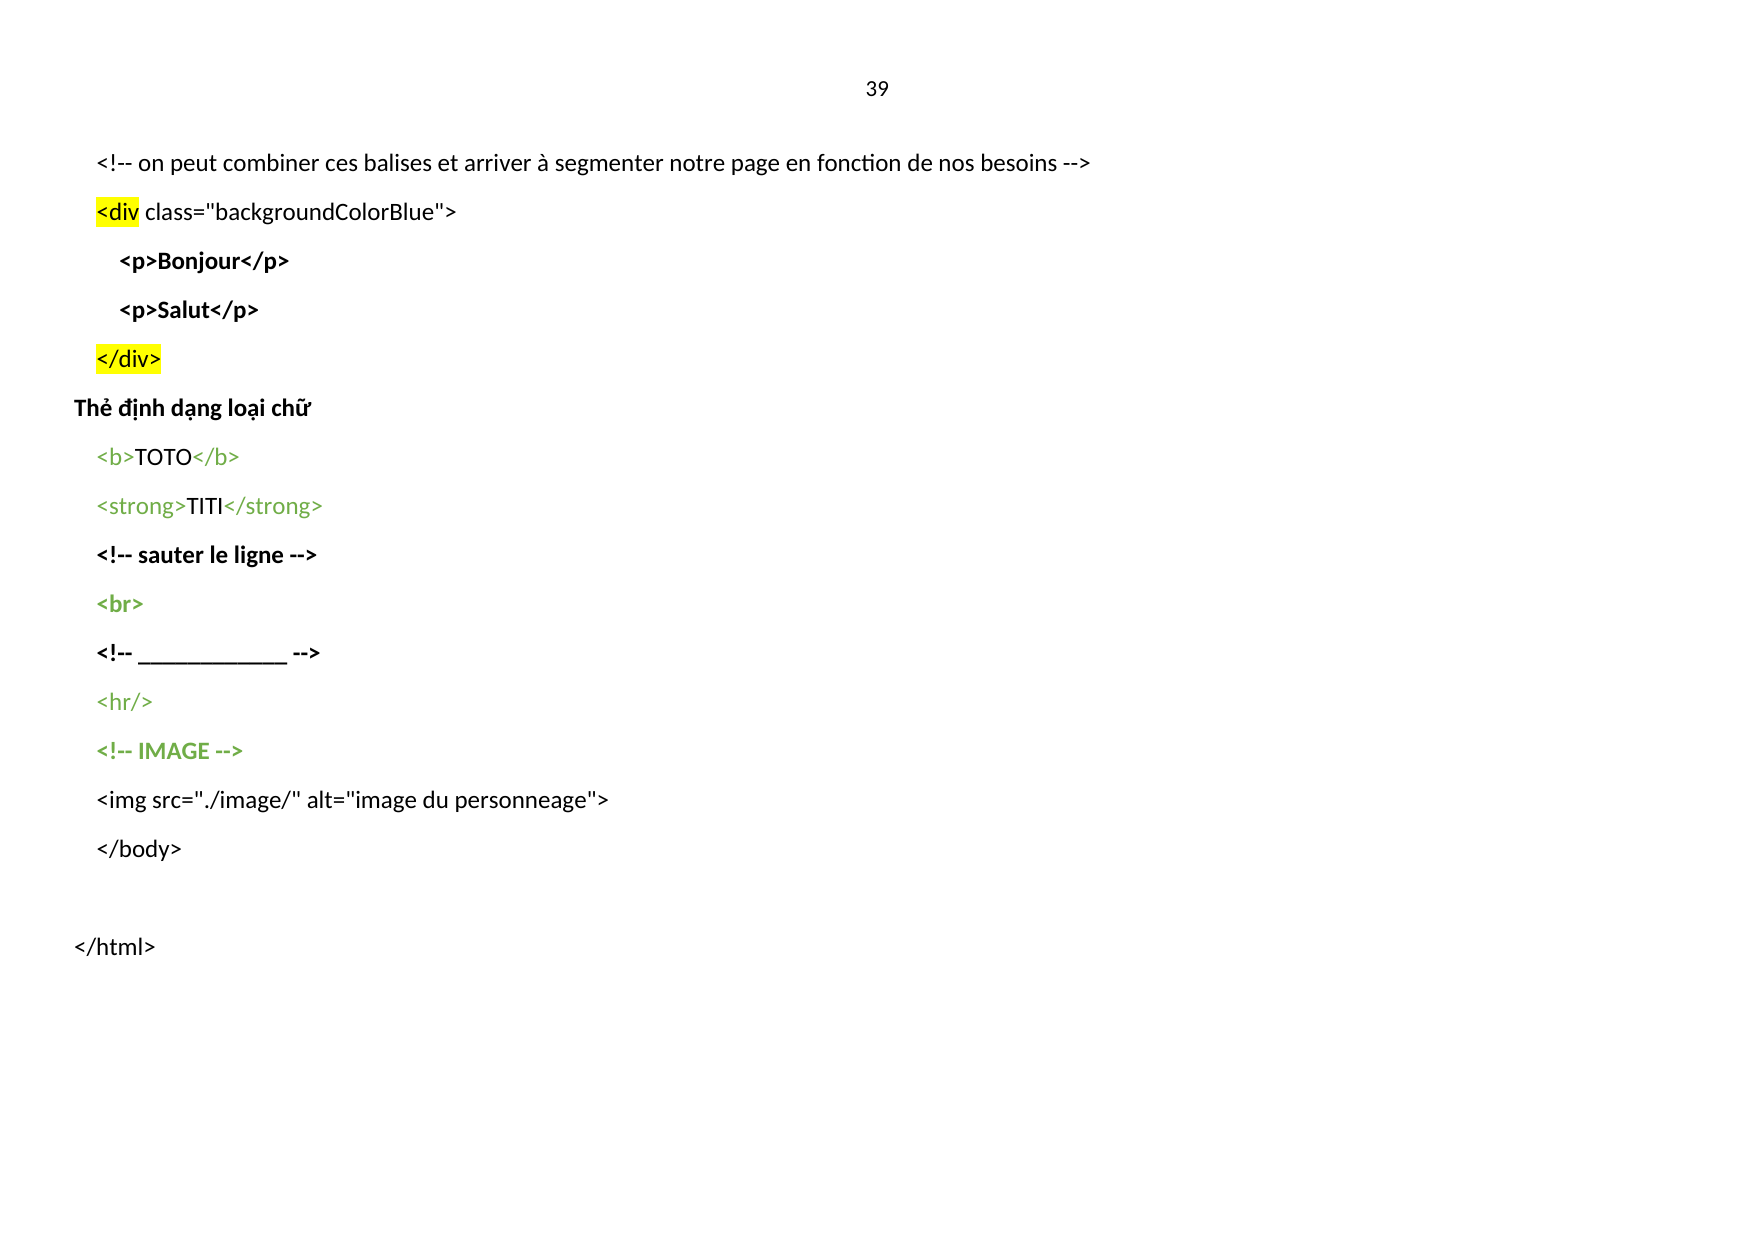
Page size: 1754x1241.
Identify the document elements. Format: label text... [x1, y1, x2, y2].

text <img src="./image/" alt="image du personneage"> [74, 784, 1680, 814]
text <p>Salut</p> [74, 294, 1680, 325]
text <!-- sauter le ligne --> [74, 539, 1680, 570]
text Thẻ định dạng loại chữ [74, 392, 1680, 423]
text <!-- IMAGE --> [74, 735, 1680, 766]
text <hr/> [74, 686, 1680, 717]
text <p>Bonjour</p> [74, 246, 1680, 276]
text <br> [74, 588, 1680, 619]
text </html> [74, 931, 1680, 961]
text <div class="backgroundColorBlue"> [74, 197, 1680, 227]
text <!-- on peut combiner ces balises et arriver à segmenter notre page en fonction de nos besoins --> [74, 148, 1680, 178]
text <!-- ____________ --> [74, 637, 1680, 668]
text </body> [74, 833, 1680, 863]
text </div> [74, 343, 1680, 374]
text <b>TOTO</b> [74, 441, 1680, 472]
text <strong>TITI</strong> [74, 490, 1680, 521]
